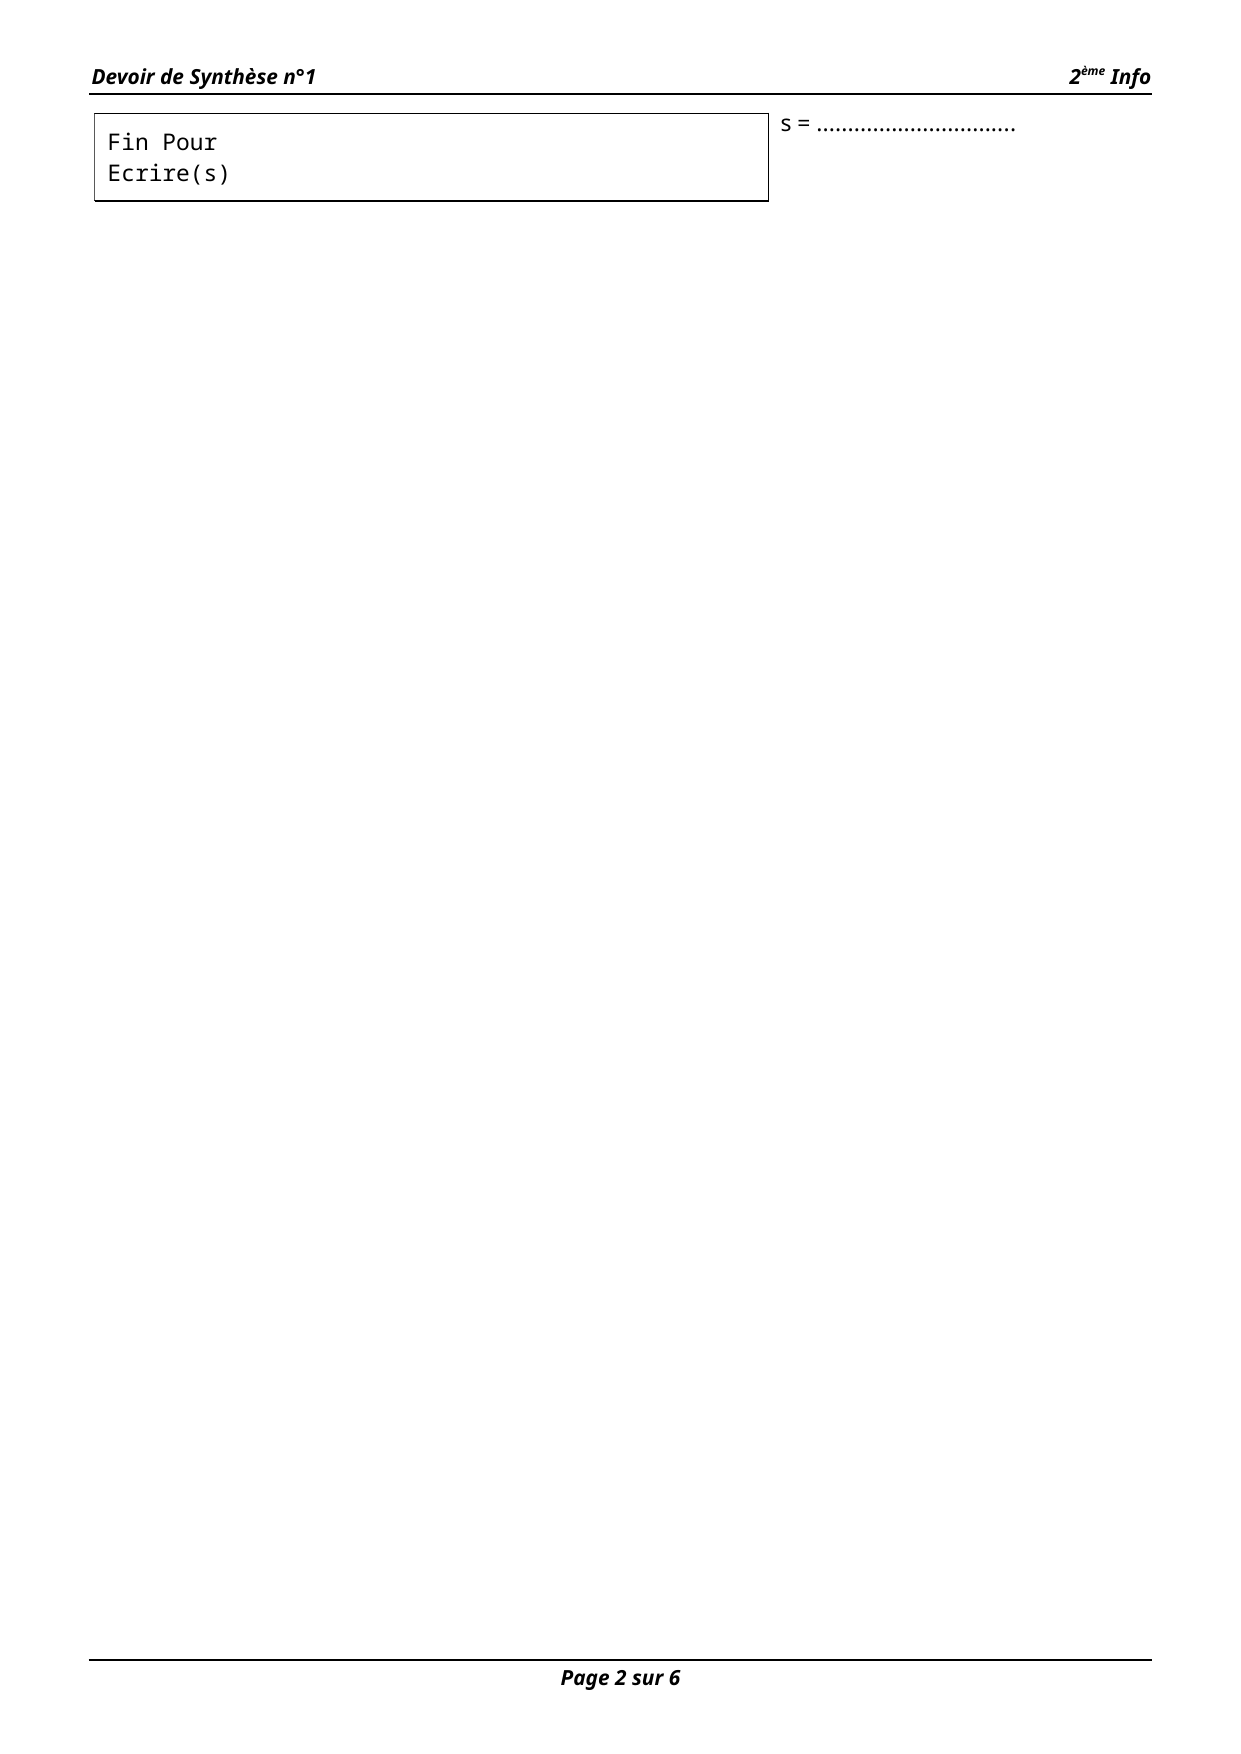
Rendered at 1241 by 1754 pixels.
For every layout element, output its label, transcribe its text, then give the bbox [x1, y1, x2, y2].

table_header s = [775, 95, 1152, 219]
table_header Fin Pour Ecrire(s) [89, 95, 775, 219]
